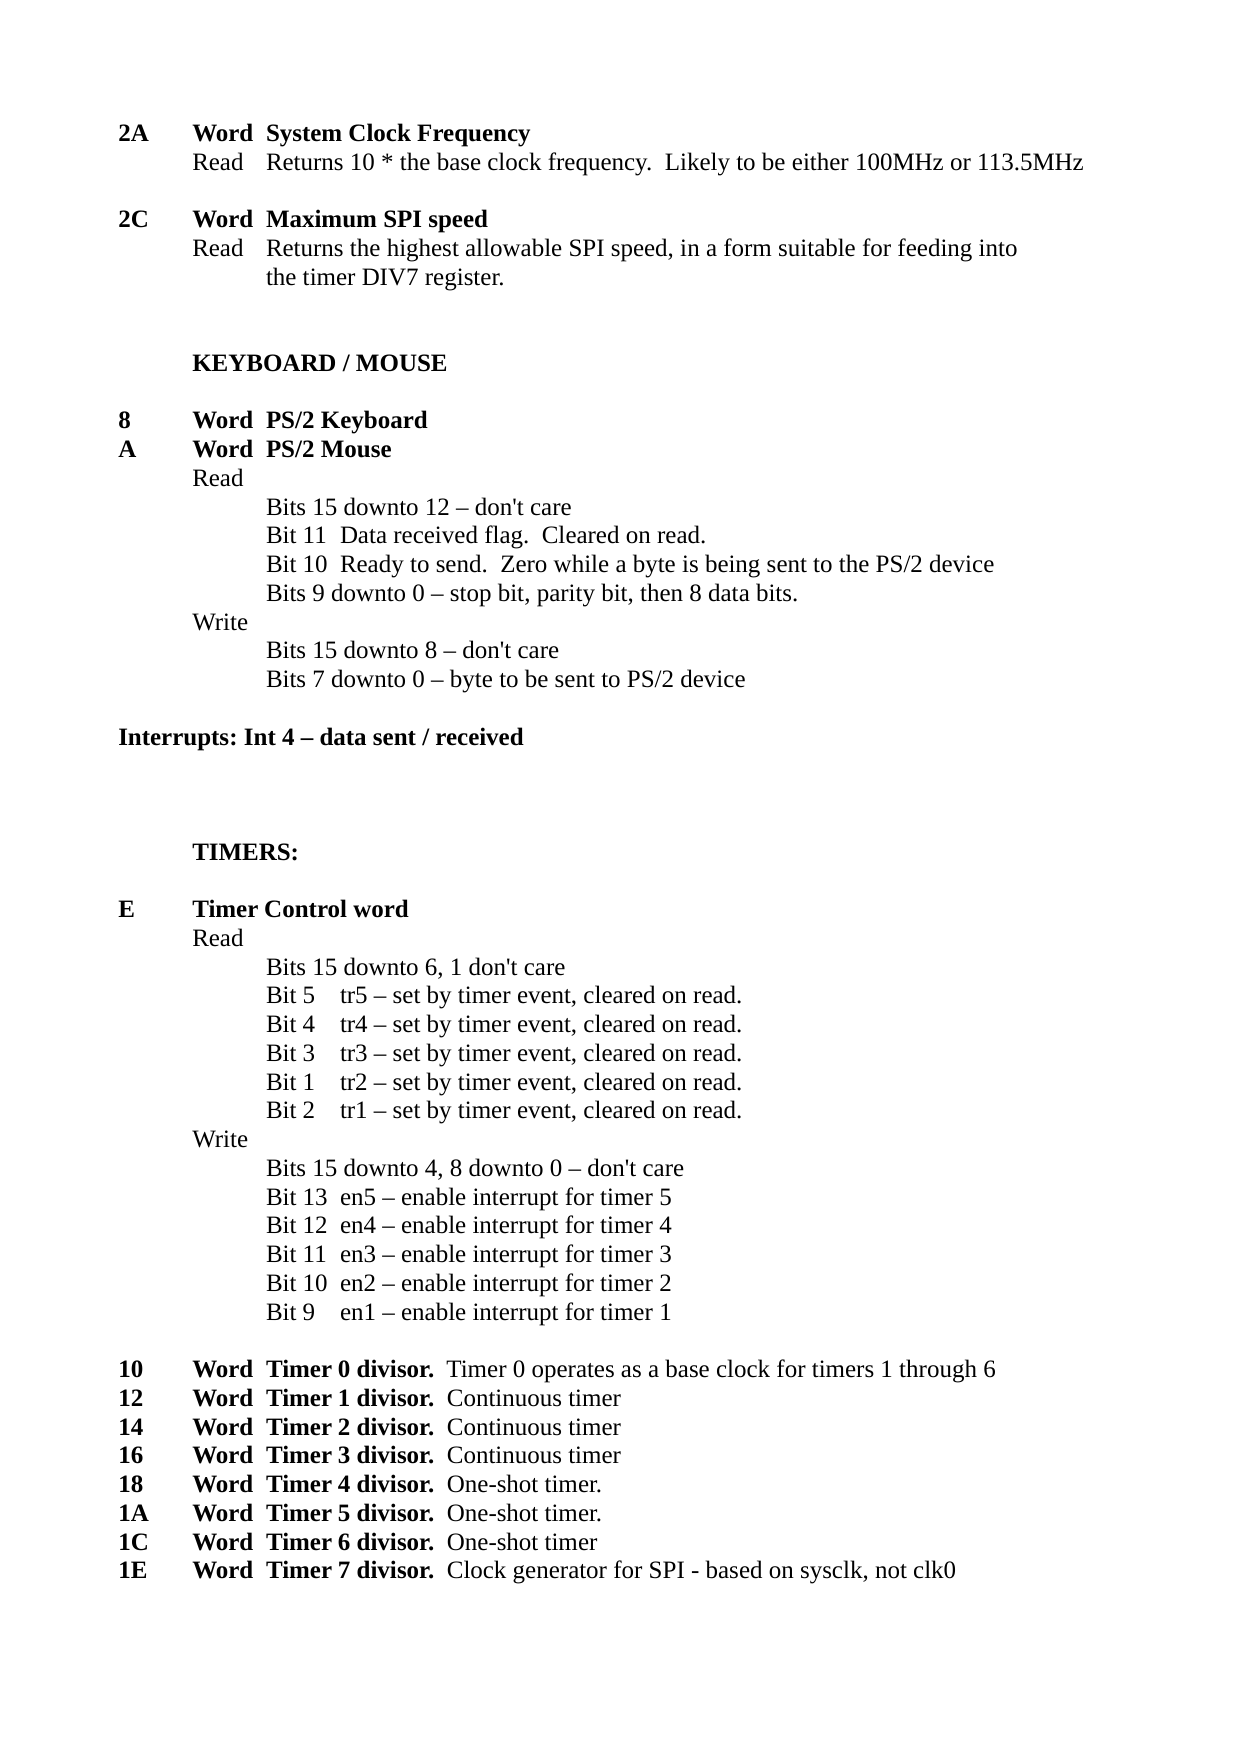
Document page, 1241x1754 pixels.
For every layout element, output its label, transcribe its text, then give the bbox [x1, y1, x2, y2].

text 2A Word System Clock Frequency [118, 118, 1122, 147]
text Bits 9 downto 0 – stop bit, parity bit, then 8 data bits. [118, 578, 1122, 607]
text A Word PS/2 Mouse [118, 434, 1122, 463]
text 16 Word Timer 3 divisor. Continuous timer [118, 1441, 1122, 1469]
text Bit 2 tr1 – set by timer event, cleared on read. [118, 1096, 1122, 1124]
text Bit 4 tr4 – set by timer event, cleared on read. [118, 1009, 1122, 1038]
text Bit 11 en3 – enable interrupt for timer 3 [118, 1239, 1122, 1268]
text Bit 10 Ready to send. Zero while a byte is being sent to the PS/2 device [118, 549, 1122, 578]
text 14 Word Timer 2 divisor. Continuous timer [118, 1412, 1122, 1441]
text 12 Word Timer 1 divisor. Continuous timer [118, 1383, 1122, 1412]
text Bits 15 downto 6, 1 don't care [118, 952, 1122, 981]
text Bit 13 en5 – enable interrupt for timer 5 [118, 1182, 1122, 1211]
text 18 Word Timer 4 divisor. One-shot timer. [118, 1469, 1122, 1498]
text Read Returns 10 * the base clock frequency. Likely to be either 100MHz or 113.5MHz [118, 147, 1122, 176]
text Bits 15 downto 12 – don't care [118, 492, 1122, 521]
text Write [118, 1124, 1122, 1153]
text Bit 1 tr2 – set by timer event, cleared on read. [118, 1067, 1122, 1096]
text Read Returns the highest allowable SPI speed, in a form suitable for feeding into [118, 233, 1122, 262]
text Bit 5 tr5 – set by timer event, cleared on read. [118, 981, 1122, 1009]
text TIMERS: [118, 837, 1122, 866]
text Bits 7 downto 0 – byte to be sent to PS/2 device [118, 664, 1122, 693]
text Bits 15 downto 8 – don't care [118, 636, 1122, 664]
text Bit 11 Data received flag. Cleared on read. [118, 521, 1122, 549]
text KEYBOARD / MOUSE [118, 348, 1122, 377]
text the timer DIV7 register. [118, 262, 1122, 291]
text Bit 10 en2 – enable interrupt for timer 2 [118, 1268, 1122, 1297]
text Bits 15 downto 4, 8 downto 0 – don't care [118, 1153, 1122, 1182]
text 1C Word Timer 6 divisor. One-shot timer [118, 1527, 1122, 1556]
text Read [118, 463, 1122, 492]
text 1E Word Timer 7 divisor. Clock generator for SPI - based on sysclk, not clk0 [118, 1556, 1122, 1584]
text 10 Word Timer 0 divisor. Timer 0 operates as a base clock for timers 1 through 6 [118, 1354, 1122, 1383]
text Bit 12 en4 – enable interrupt for timer 4 [118, 1211, 1122, 1239]
text Bit 9 en1 – enable interrupt for timer 1 [118, 1297, 1122, 1326]
text 1A Word Timer 5 divisor. One-shot timer. [118, 1498, 1122, 1527]
text Bit 3 tr3 – set by timer event, cleared on read. [118, 1038, 1122, 1067]
text Write [118, 607, 1122, 636]
text E Timer Control word [118, 894, 1122, 923]
text 2C Word Maximum SPI speed [118, 204, 1122, 233]
text Interrupts: Int 4 – data sent / received [118, 722, 1122, 751]
text 8 Word PS/2 Keyboard [118, 406, 1122, 434]
text Read [118, 923, 1122, 952]
